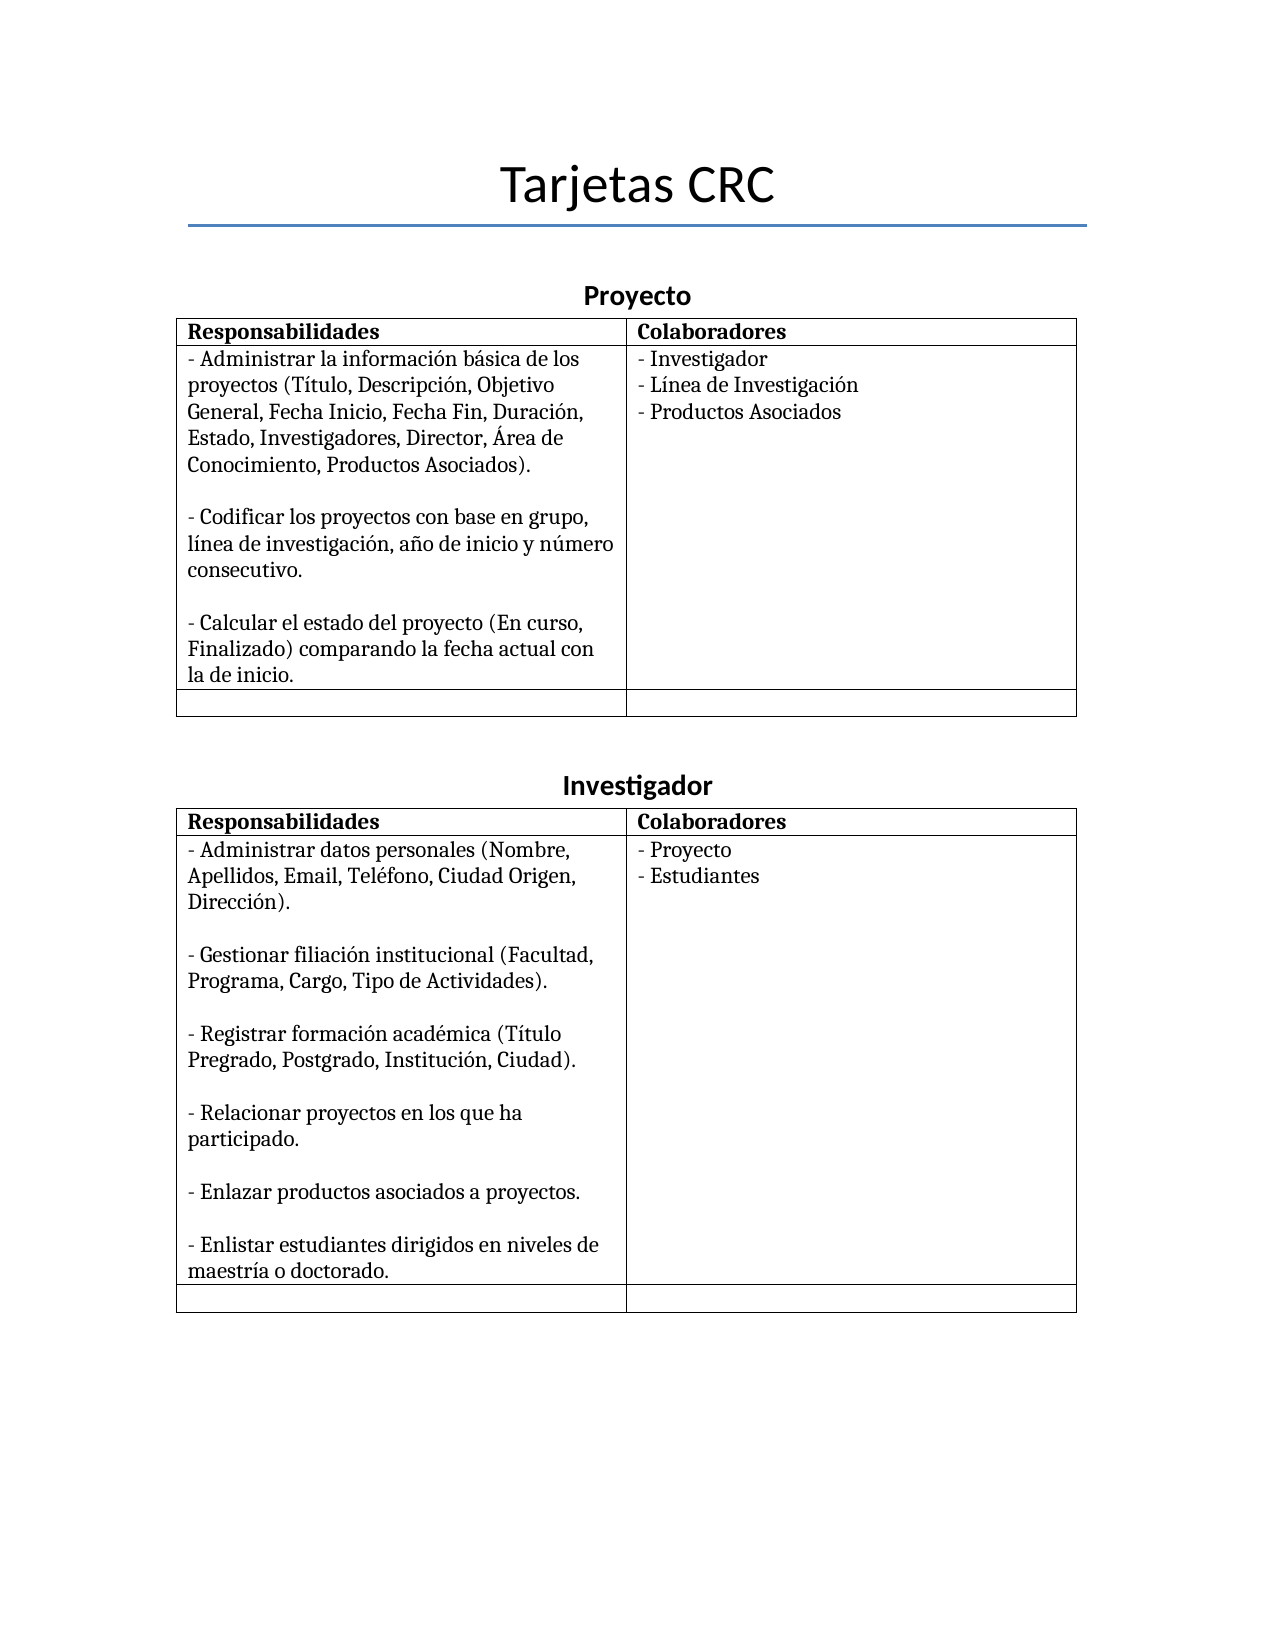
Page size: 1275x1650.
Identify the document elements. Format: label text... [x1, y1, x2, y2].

table_cell [627, 1285, 1076, 1312]
table_cell - Administrar la información básica de los proyectos (Título, Descripción, Objetivo General, Fecha Inicio, Fecha Fin, Duración, Estado, Investigadores, Director, Área de Conocimiento, Productos Asociados). - Codificar los proyectos con base en grupo, línea de investigación, año de inicio y número consecutivo. - Calcular el estado del proyecto (En curso, Finalizado) comparando la fecha actual con la de inicio. [177, 346, 626, 688]
subtitle Investigador [187, 767, 1087, 803]
table_cell [177, 1285, 626, 1312]
table_cell - Administrar datos personales (Nombre, Apellidos, Email, Teléfono, Ciudad Origen, Dirección). - Gestionar filiación institucional (Facultad, Programa, Cargo, Tipo de Actividades). - Registrar formación académica (Título Pregrado, Postgrado, Institución, Ciudad). - Relacionar proyectos en los que ha participado. - Enlazar productos asociados a proyectos. - Enlistar estudiantes dirigidos en niveles de maestría o doctorado. [177, 836, 626, 1284]
table_cell [627, 690, 1076, 716]
subtitle Proyecto [187, 277, 1087, 312]
title Tarjetas CRC [187, 150, 1087, 227]
table_header Responsabilidades [177, 319, 626, 345]
table_cell [177, 690, 626, 716]
table_header Colaboradores [627, 319, 1076, 345]
table_cell - Investigador - Línea de Investigación - Productos Asociados [627, 346, 1076, 688]
table_header Responsabilidades [177, 809, 626, 835]
table_cell - Proyecto - Estudiantes [627, 836, 1076, 1284]
table_header Colaboradores [627, 809, 1076, 835]
